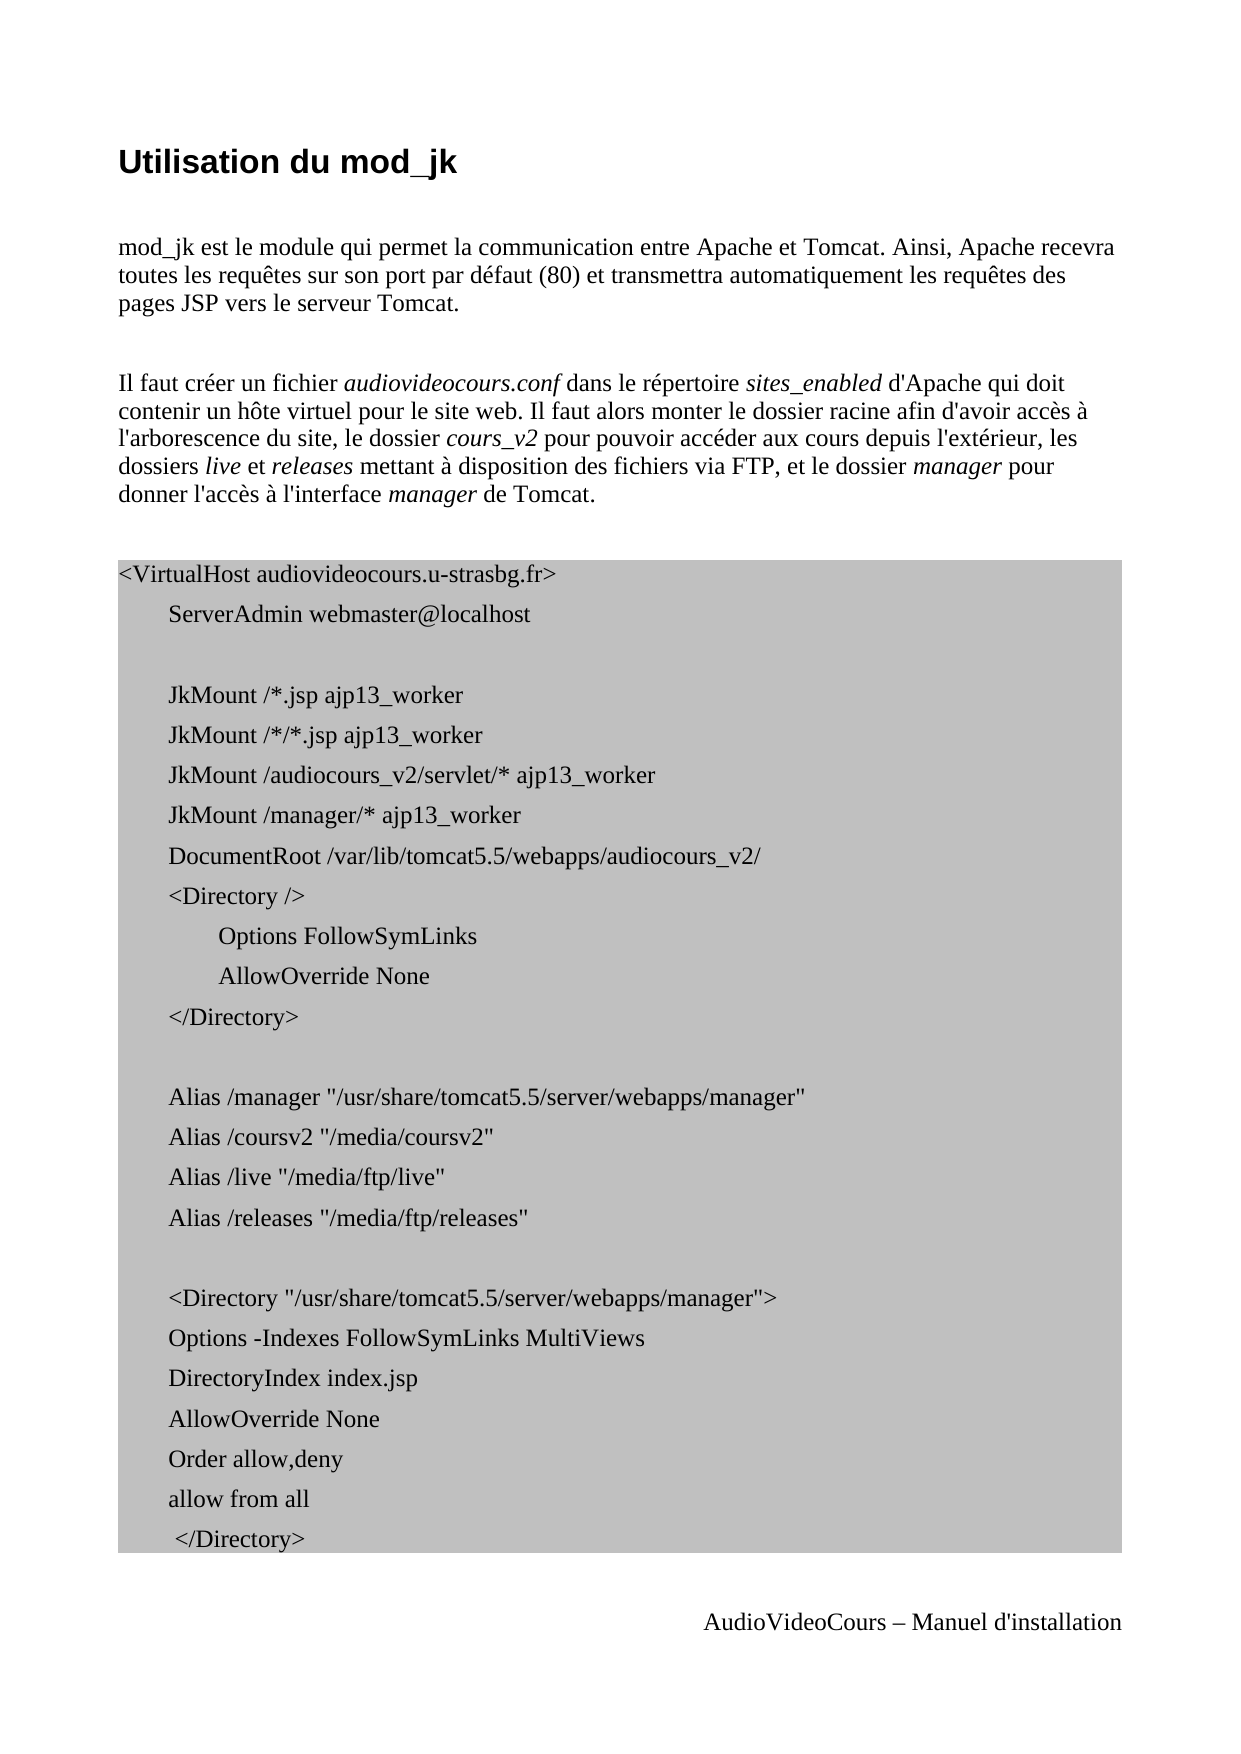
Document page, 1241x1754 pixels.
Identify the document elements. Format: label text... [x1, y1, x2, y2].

text AllowOverride None [118, 962, 1122, 990]
text Alias /coursv2 "/media/coursv2" [118, 1123, 1122, 1151]
text Il faut créer un fichier audiovideocours.conf dans le répertoire sites_enabled d'Apache qui doit contenir un hôte virtuel pour le site web. Il faut alors monter le dossier racine afin d'avoir accès à l'arborescence du site, le dossier cours_v2 pour pouvoir accéder aux cours depuis l'extérieur, les dossiers live et releases mettant à disposition des fichiers via FTP, et le dossier manager pour donner l'accès à l'interface manager de Tomcat. [118, 369, 1122, 508]
text Options FollowSymLinks [118, 922, 1122, 950]
text Alias /live "/media/ftp/live" [118, 1163, 1122, 1191]
text Order allow,deny [118, 1445, 1122, 1473]
text Alias /manager "/usr/share/tomcat5.5/server/webapps/manager" [118, 1083, 1122, 1111]
text ServerAdmin webmaster@localhost [118, 601, 1122, 628]
text JkMount /manager/* ajp13_worker [118, 802, 1122, 829]
text JkMount /audiocours_v2/servlet/* ajp13_worker [118, 761, 1122, 789]
text mod_jk est le module qui permet la communication entre Apache et Tomcat. Ainsi, Apache recevra toutes les requêtes sur son port par défaut (80) et transmettra automatiquement les requêtes des pages JSP vers le serveur Tomcat. [118, 233, 1122, 316]
text Options -Indexes FollowSymLinks MultiViews [118, 1324, 1122, 1352]
text Alias /releases "/media/ftp/releases" [118, 1204, 1122, 1231]
text DocumentRoot /var/lib/tomcat5.5/webapps/audiocours_v2/ [118, 842, 1122, 869]
text </Directory> [118, 1003, 1122, 1030]
subtitle Utilisation du mod_jk [118, 143, 1122, 181]
text <Directory "/usr/share/tomcat5.5/server/webapps/manager"> [118, 1284, 1122, 1312]
text <VirtualHost audiovideocours.u-strasbg.fr> [118, 560, 1122, 588]
text allow from all [118, 1485, 1122, 1513]
text JkMount /*.jsp ajp13_worker [118, 681, 1122, 709]
text <Directory /> [118, 882, 1122, 910]
text JkMount /*/*.jsp ajp13_worker [118, 721, 1122, 749]
text DirectoryIndex index.jsp [118, 1364, 1122, 1392]
text AllowOverride None [118, 1405, 1122, 1432]
text </Directory> [118, 1525, 1122, 1553]
